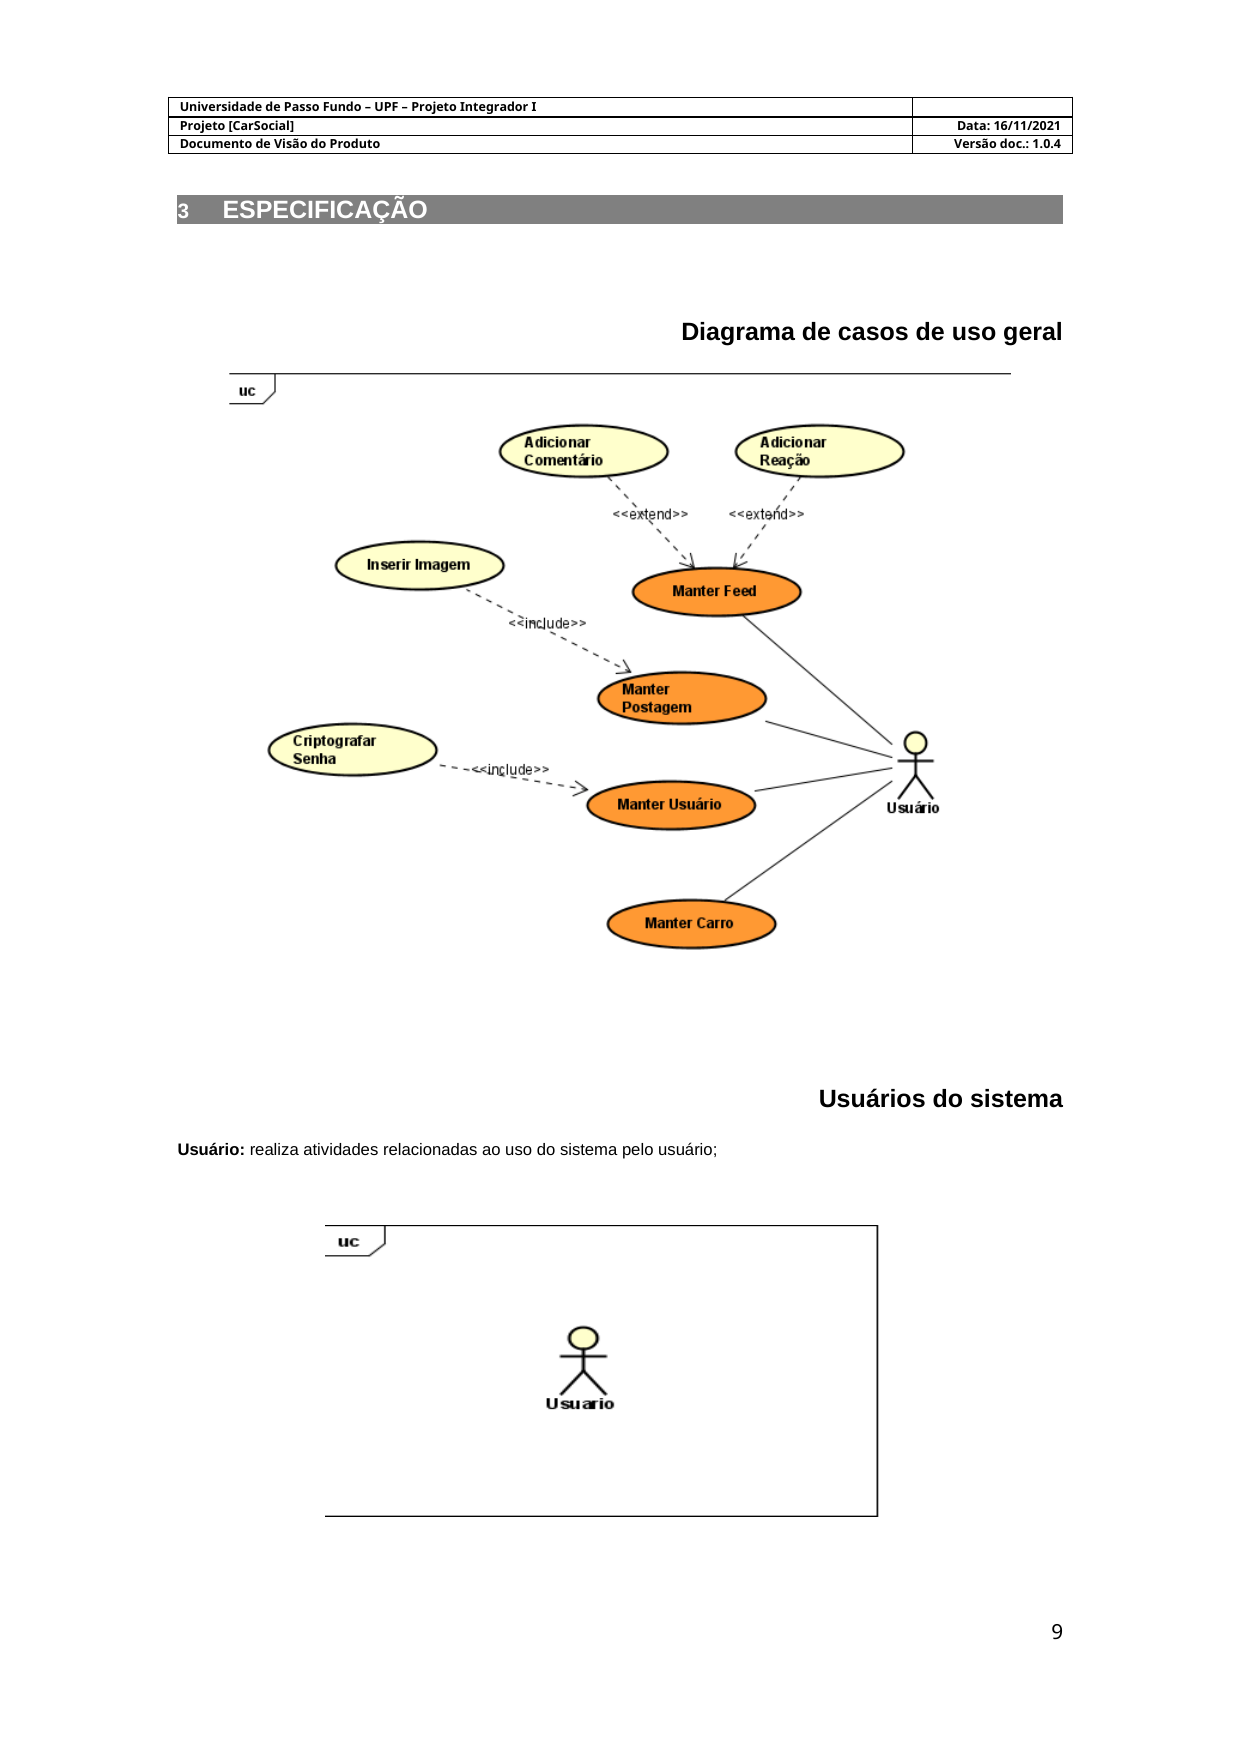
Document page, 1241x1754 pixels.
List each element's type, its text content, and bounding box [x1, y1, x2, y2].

text Usuário: realiza atividades relacionadas ao uso do sistema pelo usuário; [177, 1139, 1063, 1158]
text Usuários do sistema [237, 463, 1063, 1112]
picture [229, 372, 1011, 1035]
list ESPECIFICAÇÃO [177, 195, 1063, 224]
picture [325, 1225, 880, 1517]
text Diagrama de casos de uso geral [237, 317, 1063, 346]
